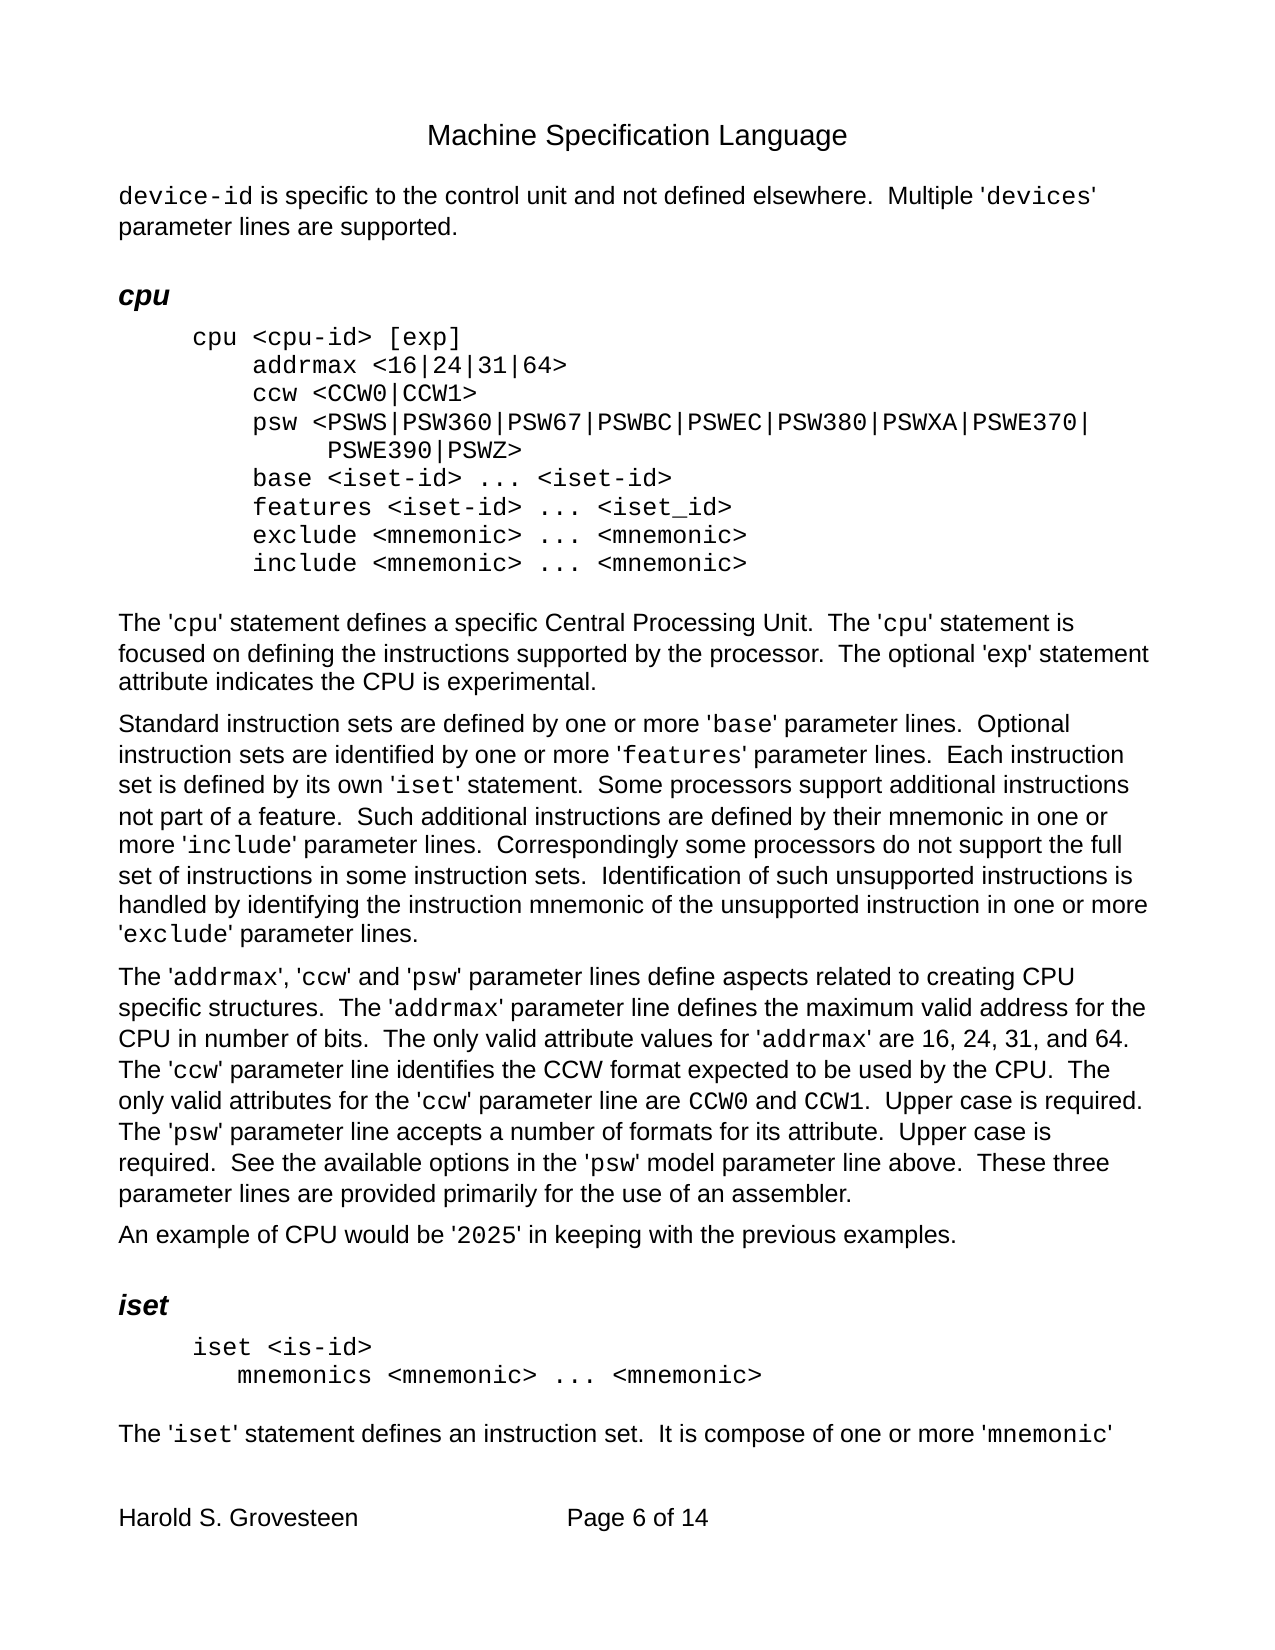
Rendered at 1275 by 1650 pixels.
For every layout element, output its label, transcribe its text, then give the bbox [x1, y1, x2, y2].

text include <mnemonic> ... <mnemonic> [192, 551, 1157, 579]
text PSWE390|PSWZ> [192, 438, 1157, 466]
text device-id is specific to the control unit and not defined elsewhere. Multiple 'devices' parameter lines are supported. [118, 181, 1157, 241]
text exclude <mnemonic> ... <mnemonic> [192, 523, 1157, 551]
text The 'addrmax', 'ccw' and 'psw' parameter lines define aspects related to creating CPU specific structures. The 'addrmax' parameter line defines the maximum valid address for the CPU in number of bits. The only valid attribute values for 'addrmax' are 16, 24, 31, and 64. The 'ccw' parameter line identifies the CCW format expected to be used by the CPU. The only valid attributes for the 'ccw' parameter line are CCW0 and CCW1. Upper case is required. The 'psw' parameter line accepts a number of formats for its attribute. Upper case is required. See the available options in the 'psw' model parameter line above. These three parameter lines are provided primarily for the use of an assembler. [118, 962, 1157, 1207]
text Standard instruction sets are defined by one or more 'base' parameter lines. Optional instruction sets are identified by one or more 'features' parameter lines. Each instruction set is defined by its own 'iset' statement. Some processors support additional instructions not part of a feature. Such additional instructions are defined by their mnemonic in one or more 'include' parameter lines. Correspondingly some processors do not support the full set of instructions in some instruction sets. Identification of such unsupported instructions is handled by identifying the instruction mnemonic of the unsupported instruction in one or more 'exclude' parameter lines. [118, 709, 1157, 949]
text An example of CPU would be '2025' in keeping with the previous examples. [118, 1220, 1157, 1251]
text The 'iset' statement defines an instruction set. It is compose of one or more 'mnemonic' [118, 1419, 1157, 1450]
subtitle iset [118, 1288, 1157, 1322]
text cpu <cpu-id> [exp] [192, 324, 1157, 353]
text ccw <CCW0|CCW1> [192, 381, 1157, 409]
text iset <is-id> [192, 1334, 1157, 1363]
text mnemonics <mnemonic> ... <mnemonic> [192, 1363, 1157, 1391]
text base <iset-id> ... <iset-id> [192, 466, 1157, 494]
text The 'cpu' statement defines a specific Central Processing Unit. The 'cpu' statement is focused on defining the instructions supported by the processor. The optional 'exp' statement attribute indicates the CPU is experimental. [118, 608, 1157, 696]
text features <iset-id> ... <iset_id> [192, 494, 1157, 523]
subtitle cpu [118, 278, 1157, 312]
text psw <PSWS|PSW360|PSW67|PSWBC|PSWEC|PSW380|PSWXA|PSWE370| [192, 409, 1157, 438]
text addrmax <16|24|31|64> [192, 353, 1157, 381]
